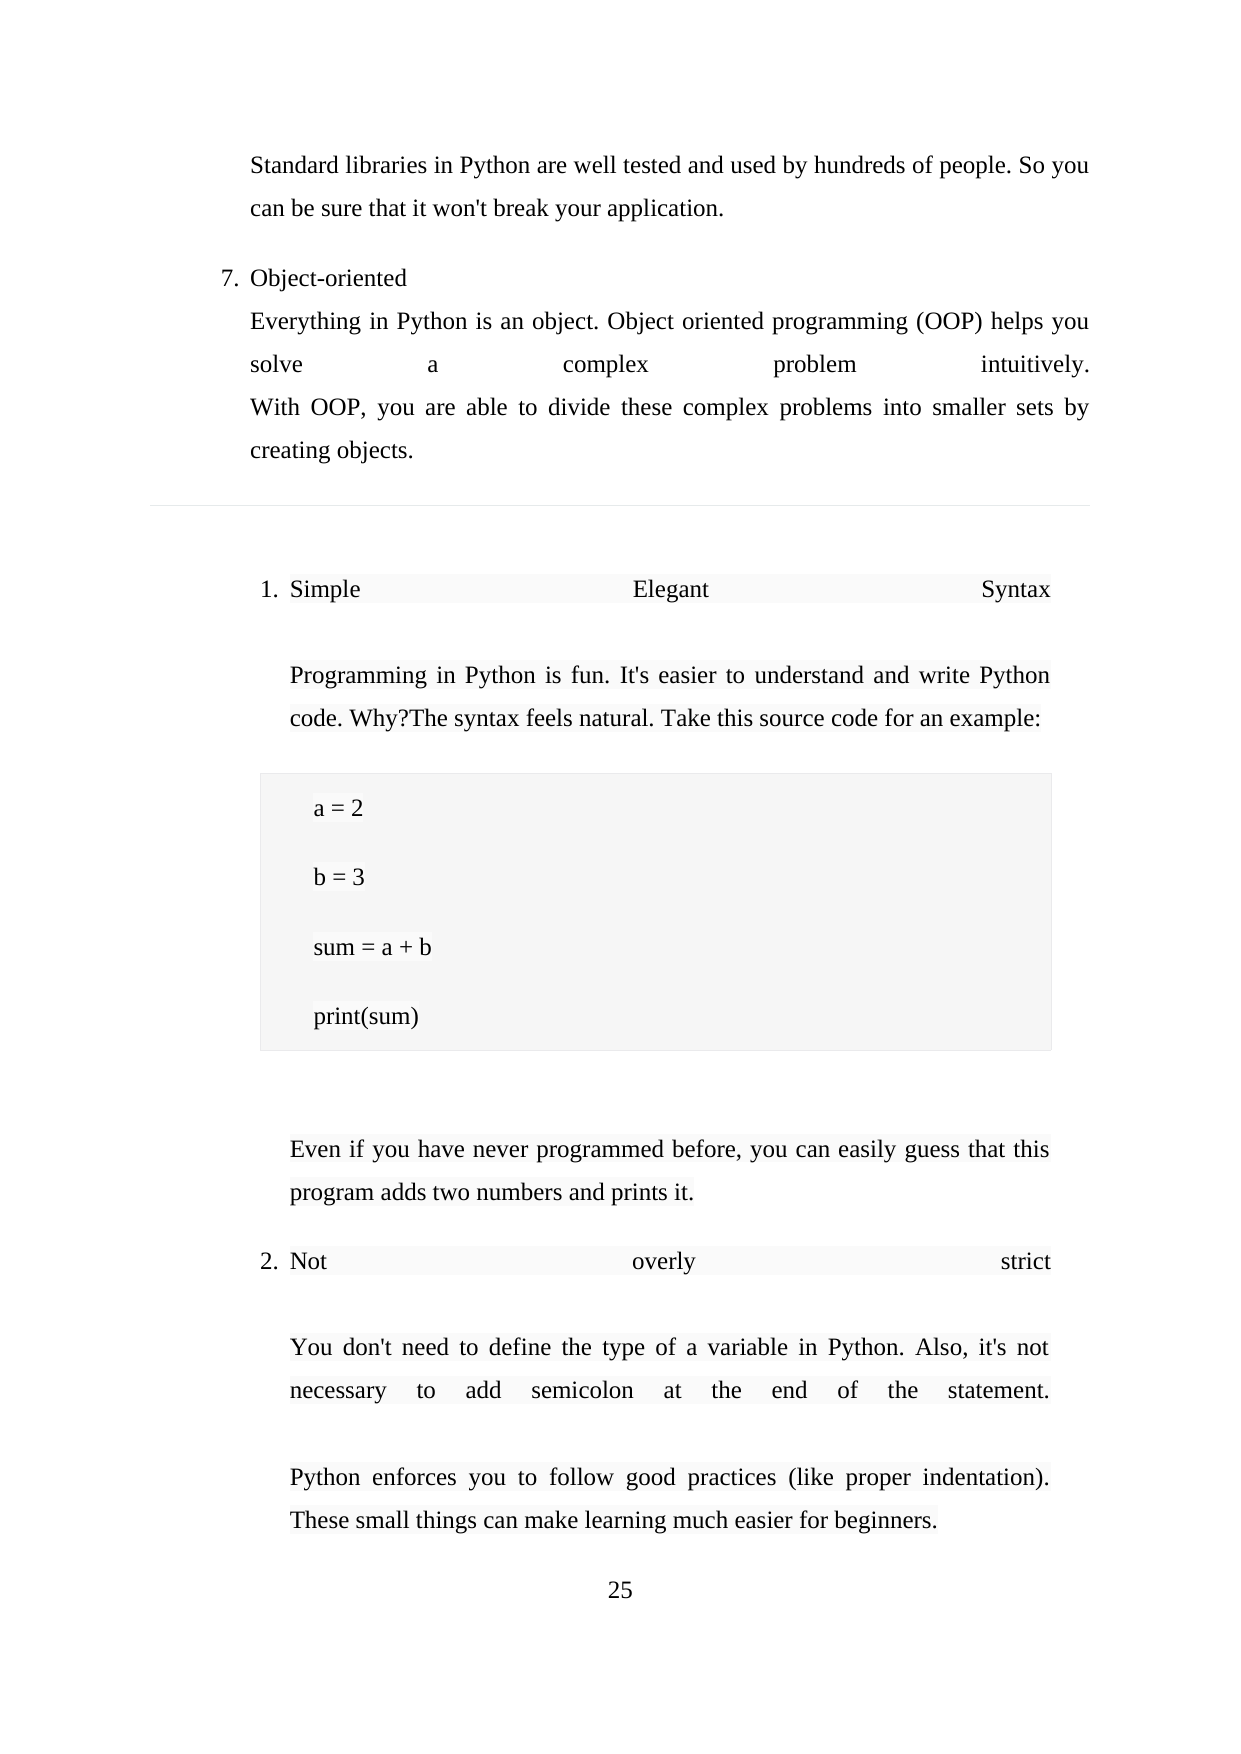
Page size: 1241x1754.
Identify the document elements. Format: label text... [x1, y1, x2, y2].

list Object-oriented Everything in Python is an object. Object oriented programming (OOP) helps you solve a complex problem intuitively. With OOP, you are able to divide these complex problems into smaller sets by creating objects. [221, 263, 1090, 464]
list Standard libraries in Python are well tested and used by hundreds of people. So you can be sure that it won't break your application. [221, 150, 1090, 222]
list b = 3 [261, 842, 1051, 891]
list Not overly strict You don't need to define the type of a variable in Python. Also, it's not necessary to add semicolon at the end of the statement. Python enforces you to follow good practices (like proper indentation). These small things can make learning much easier for beginners. [260, 1246, 1051, 1534]
list a = 2 [261, 774, 1051, 822]
list Even if you have never programmed before, you can easily guess that this program adds two numbers and prints it. [260, 1091, 1051, 1206]
list print(sum) [261, 981, 1051, 1050]
list sum = a + b [261, 912, 1051, 961]
list Simple Elegant Syntax Programming in Python is fun. It's easier to understand and write Python code. Why?The syntax feels natural. Take this source code for an example: [260, 574, 1051, 732]
